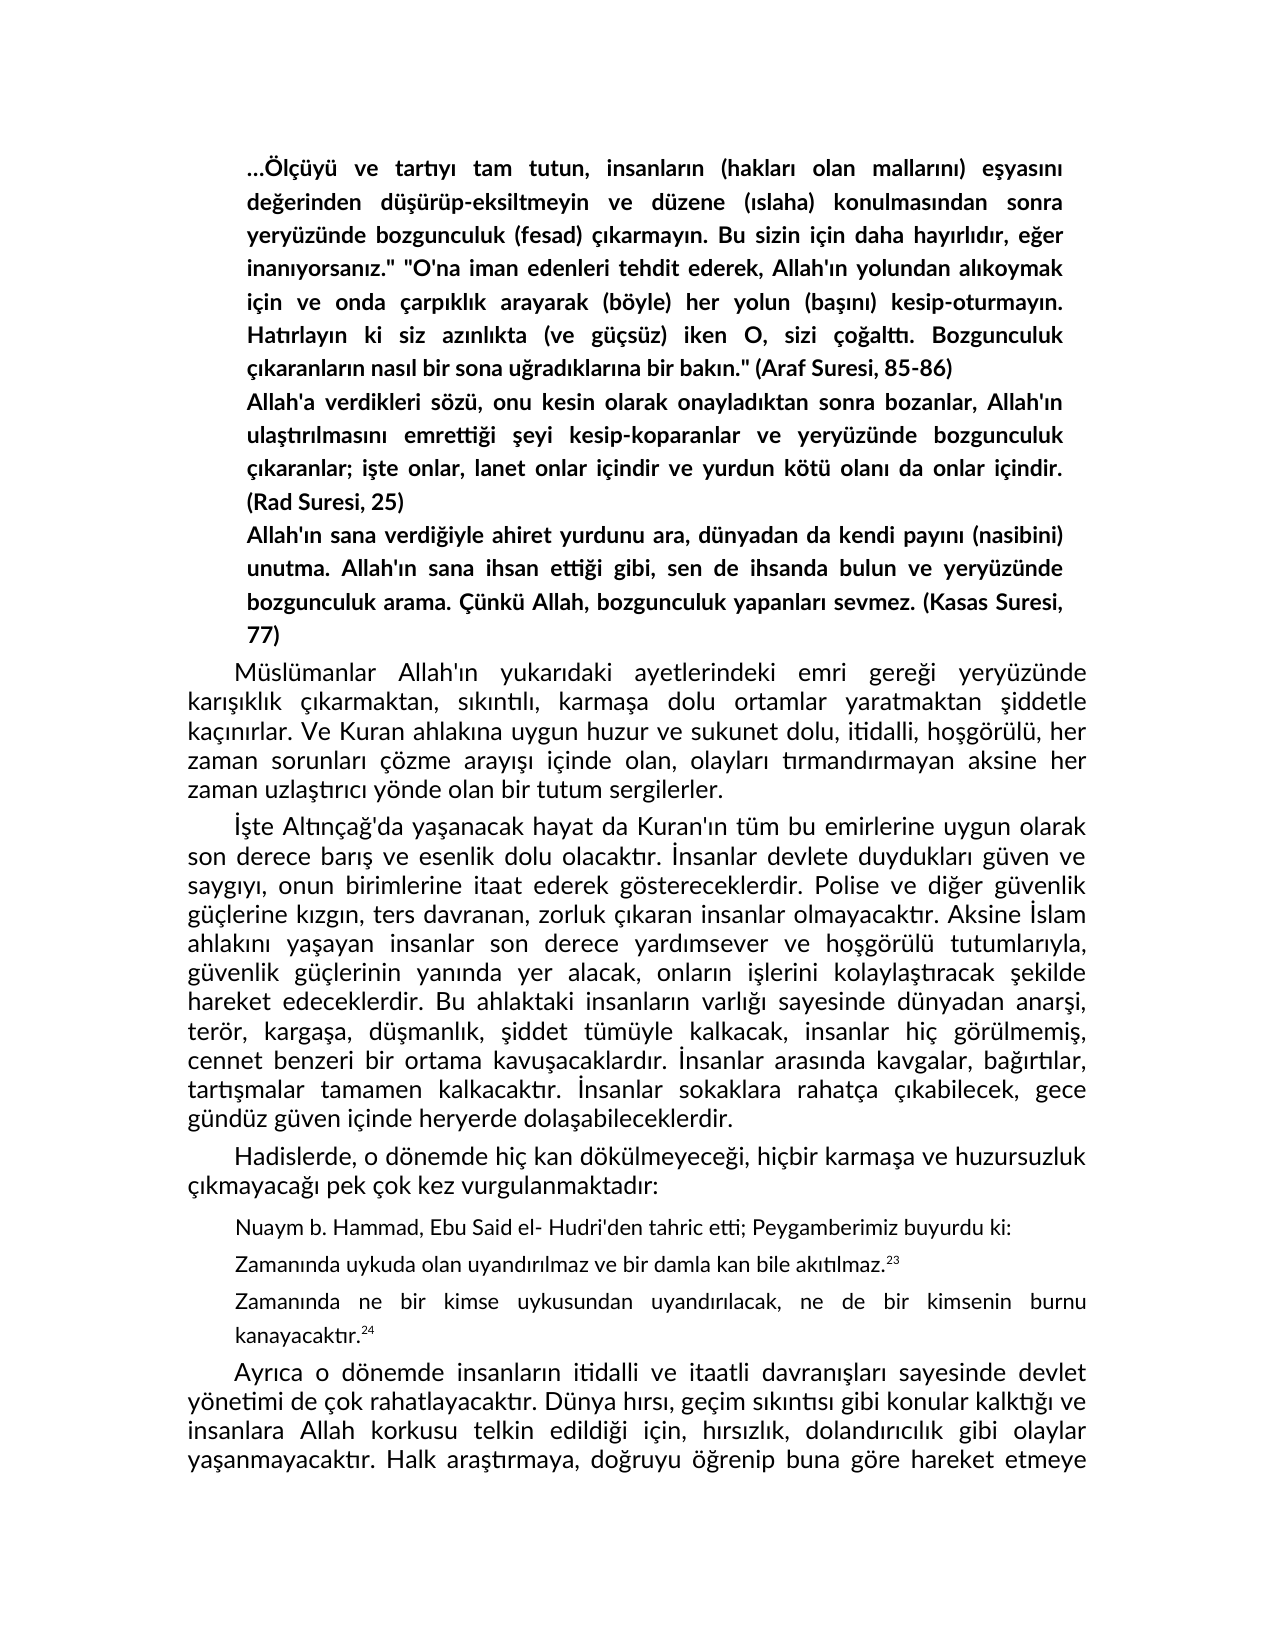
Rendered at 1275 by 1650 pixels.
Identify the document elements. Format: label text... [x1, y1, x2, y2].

text Allah'a verdikleri sözü, onu kesin olarak onayladıktan sonra bozanlar, Allah'ın ulaştırılmasını emrettiği şeyi kesip-koparanlar ve yeryüzünde bozgunculuk çıkaranlar; işte onlar, lanet onlar içindir ve yurdun kötü olanı da onlar içindir. (Rad Suresi, 25) [247, 383, 1064, 517]
text Ayrıca o dönemde insanların itidalli ve itaatli davranışları sayesinde devlet yönetimi de çok rahatlayacaktır. Dünya hırsı, geçim sıkıntısı gibi konular kalktığı ve insanlara Allah korkusu telkin edildiği için, hırsızlık, dolandırıcılık gibi olaylar yaşanmayacaktır. Halk araştırmaya, doğruyu öğrenip buna göre hareket etmeye [187, 1358, 1087, 1475]
text Allah'ın sana verdiğiyle ahiret yurdunu ara, dünyadan da kendi payını (nasibini) unutma. Allah'ın sana ihsan ettiği gibi, sen de ihsanda bulun ve yeryüzünde bozgunculuk arama. Çünkü Allah, bozgunculuk yapanları sevmez. (Kasas Suresi, 77) [247, 517, 1064, 650]
text İşte Altınçağ'da yaşanacak hayat da Kuran'ın tüm bu emirlerine uygun olarak son derece barış ve esenlik dolu olacaktır. İnsanlar devlete duydukları güven ve saygıyı, onun birimlerine itaat ederek göstereceklerdir. Polise ve diğer güvenlik güçlerine kızgın, ters davranan, zorluk çıkaran insanlar olmayacaktır. Aksine İslam ahlakını yaşayan insanlar son derece yardımsever ve hoşgörülü tutumlarıyla, güvenlik güçlerinin yanında yer alacak, onların işlerini kolaylaştıracak şekilde hareket edeceklerdir. Bu ahlaktaki insanların varlığı sayesinde dünyadan anarşi, terör, kargaşa, düşmanlık, şiddet tümüyle kalkacak, insanlar hiç görülmemiş, cennet benzeri bir ortama kavuşacaklardır. İnsanlar arasında kavgalar, bağırtılar, tartışmalar tamamen kalkacaktır. İnsanlar sokaklara rahatça çıkabilecek, gece gündüz güven içinde heryerde dolaşabileceklerdir. [187, 812, 1087, 1133]
text Müslümanlar Allah'ın yukarıdaki ayetlerindeki emri gereği yeryüzünde karışıklık çıkarmaktan, sıkıntılı, karmaşa dolu ortamlar yaratmaktan şiddetle kaçınırlar. Ve Kuran ahlakına uygun huzur ve sukunet dolu, itidalli, hoşgörülü, her zaman sorunları çözme arayışı içinde olan, olayları tırmandırmayan aksine her zaman uzlaştırıcı yönde olan bir tutum sergilerler. [187, 658, 1087, 804]
text Nuaym b. Hammad, Ebu Said el- Hudri'den tahric etti; Peygamberimiz buyurdu ki: [235, 1208, 1087, 1242]
text Zamanında uykuda olan uyandırılmaz ve bir damla kan bile akıtılmaz.23 [235, 1246, 1087, 1279]
text Hadislerde, o dönemde hiç kan dökülmeyeceği, hiçbir karmaşa ve huzursuzluk çıkmayacağı pek çok kez vurgulanmaktadır: [187, 1142, 1087, 1200]
text Zamanında ne bir kimse uykusundan uyandırılacak, ne de bir kimsenin burnu kanayacaktır.24 [235, 1283, 1087, 1350]
text …Ölçüyü ve tartıyı tam tutun, insanların (hakları olan mallarını) eşyasını değerinden düşürüp-eksiltmeyin ve düzene (ıslaha) konulmasından sonra yeryüzünde bozgunculuk (fesad) çıkarmayın. Bu sizin için daha hayırlıdır, eğer inanıyorsanız." "O'na iman edenleri tehdit ederek, Allah'ın yolundan alıkoymak için ve onda çarpıklık arayarak (böyle) her yolun (başını) kesip-oturmayın. Hatırlayın ki siz azınlıkta (ve güçsüz) iken O, sizi çoğalttı. Bozgunculuk çıkaranların nasıl bir sona uğradıklarına bir bakın." (Araf Suresi, 85-86) [247, 150, 1064, 383]
